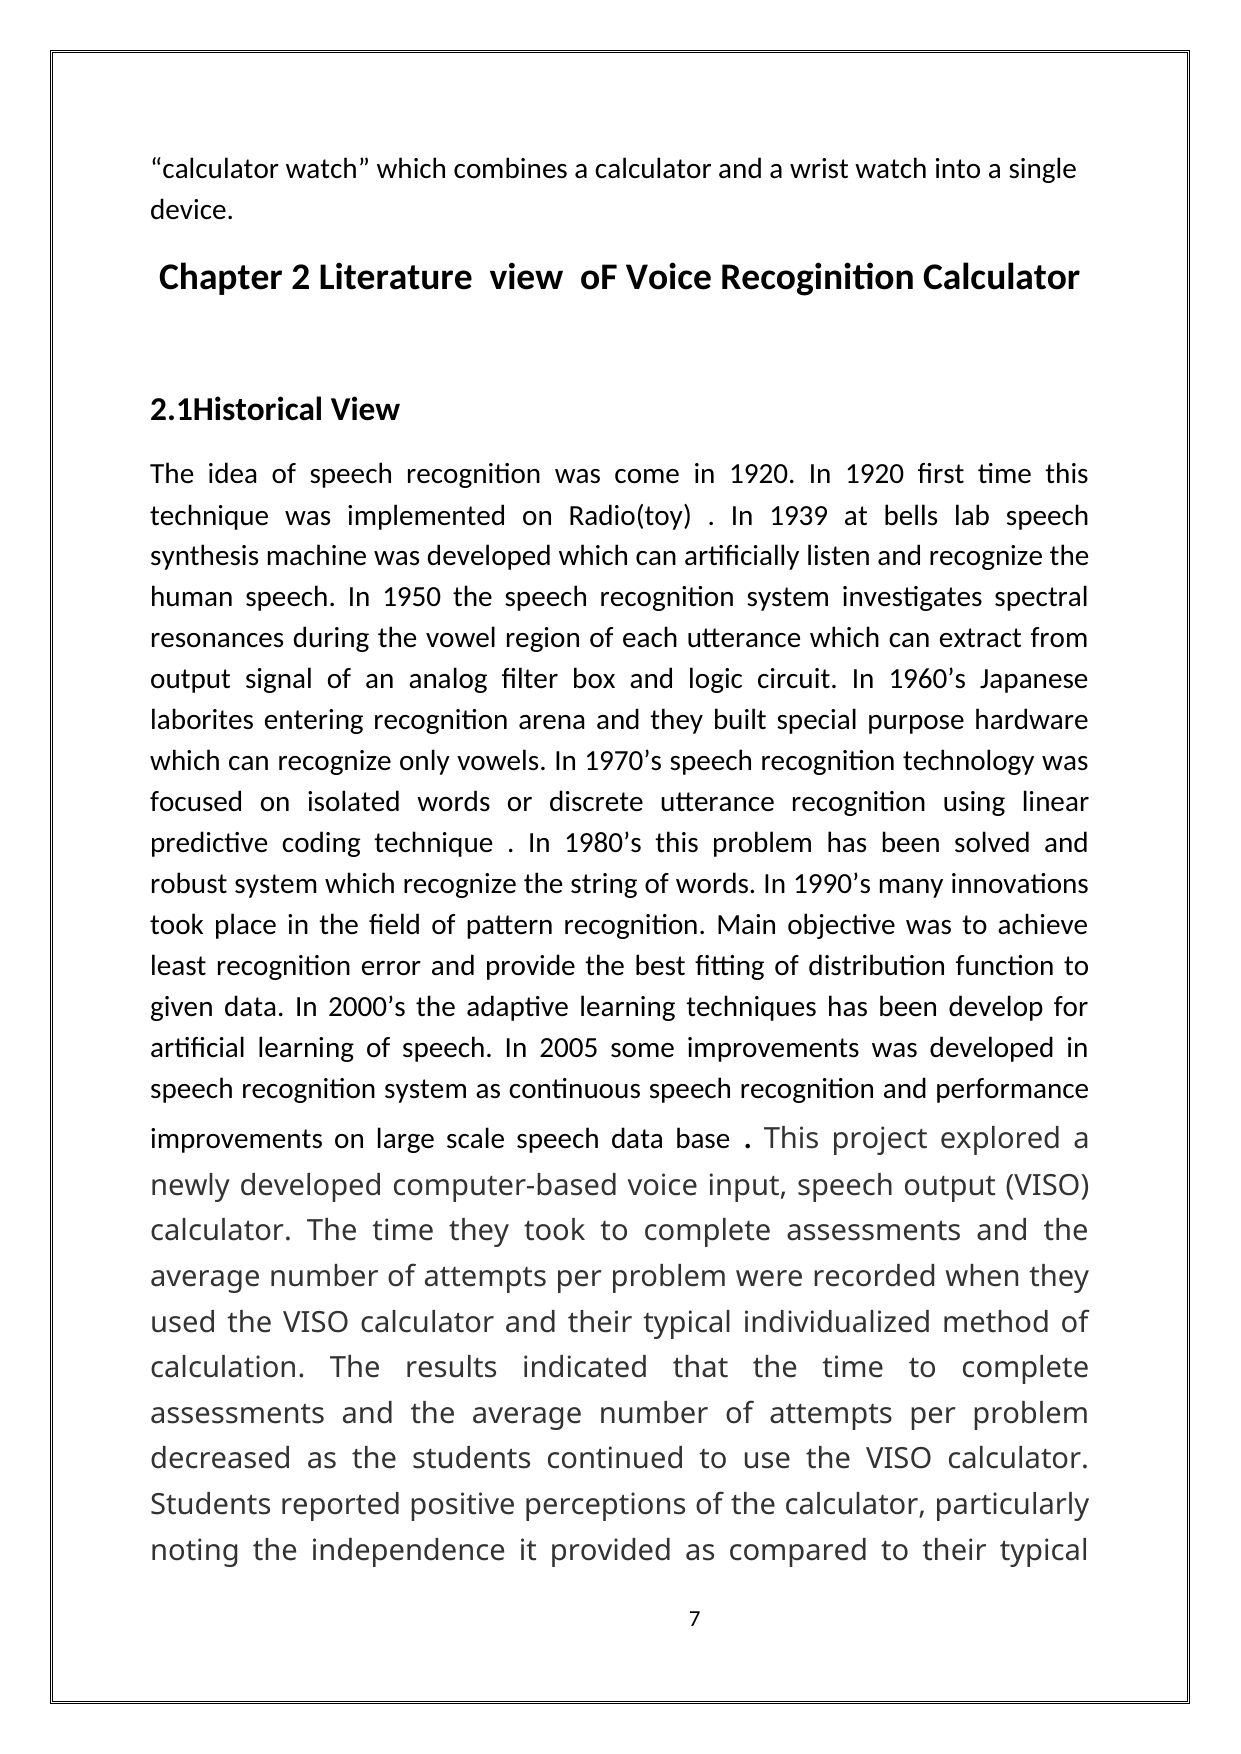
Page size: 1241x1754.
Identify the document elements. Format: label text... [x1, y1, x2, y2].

text “calculator watch” which combines a calculator and a wrist watch into a single device. [150, 150, 1090, 227]
text Chapter 2 Literature view oF Voice Recoginition Calculator [150, 253, 1090, 298]
text 2.1Historical View [150, 388, 1090, 429]
text The idea of speech recognition was come in 1920. In 1920 first time this technique was implemented on Radio(toy) . In 1939 at bells lab speech synthesis machine was developed which can artificially listen and recognize the human speech. In 1950 the speech recognition system investigates spectral resonances during the vowel region of each utterance which can extract from output signal of an analog filter box and logic circuit. In 1960’s Japanese laborites entering recognition arena and they built special purpose hardware which can recognize only vowels. In 1970’s speech recognition technology was focused on isolated words or discrete utterance recognition using linear predictive coding technique . In 1980’s this problem has been solved and robust system which recognize the string of words. In 1990’s many innovations took place in the field of pattern recognition. Main objective was to achieve least recognition error and provide the best fitting of distribution function to given data. In 2000’s the adaptive learning techniques has been develop for artificial learning of speech. In 2005 some improvements was developed in speech recognition system as continuous speech recognition and performance improvements on large scale speech data base . This project explored a newly developed computer-based voice input, speech output (VISO) calculator. The time they took to complete assessments and the average number of attempts per problem were recorded when they used the VISO calculator and their typical individualized method of calculation. The results indicated that the time to complete assessments and the average number of attempts per problem decreased as the students continued to use the VISO calculator. Students reported positive perceptions of the calculator, particularly noting the independence it provided as compared to their typical [150, 456, 1090, 1569]
